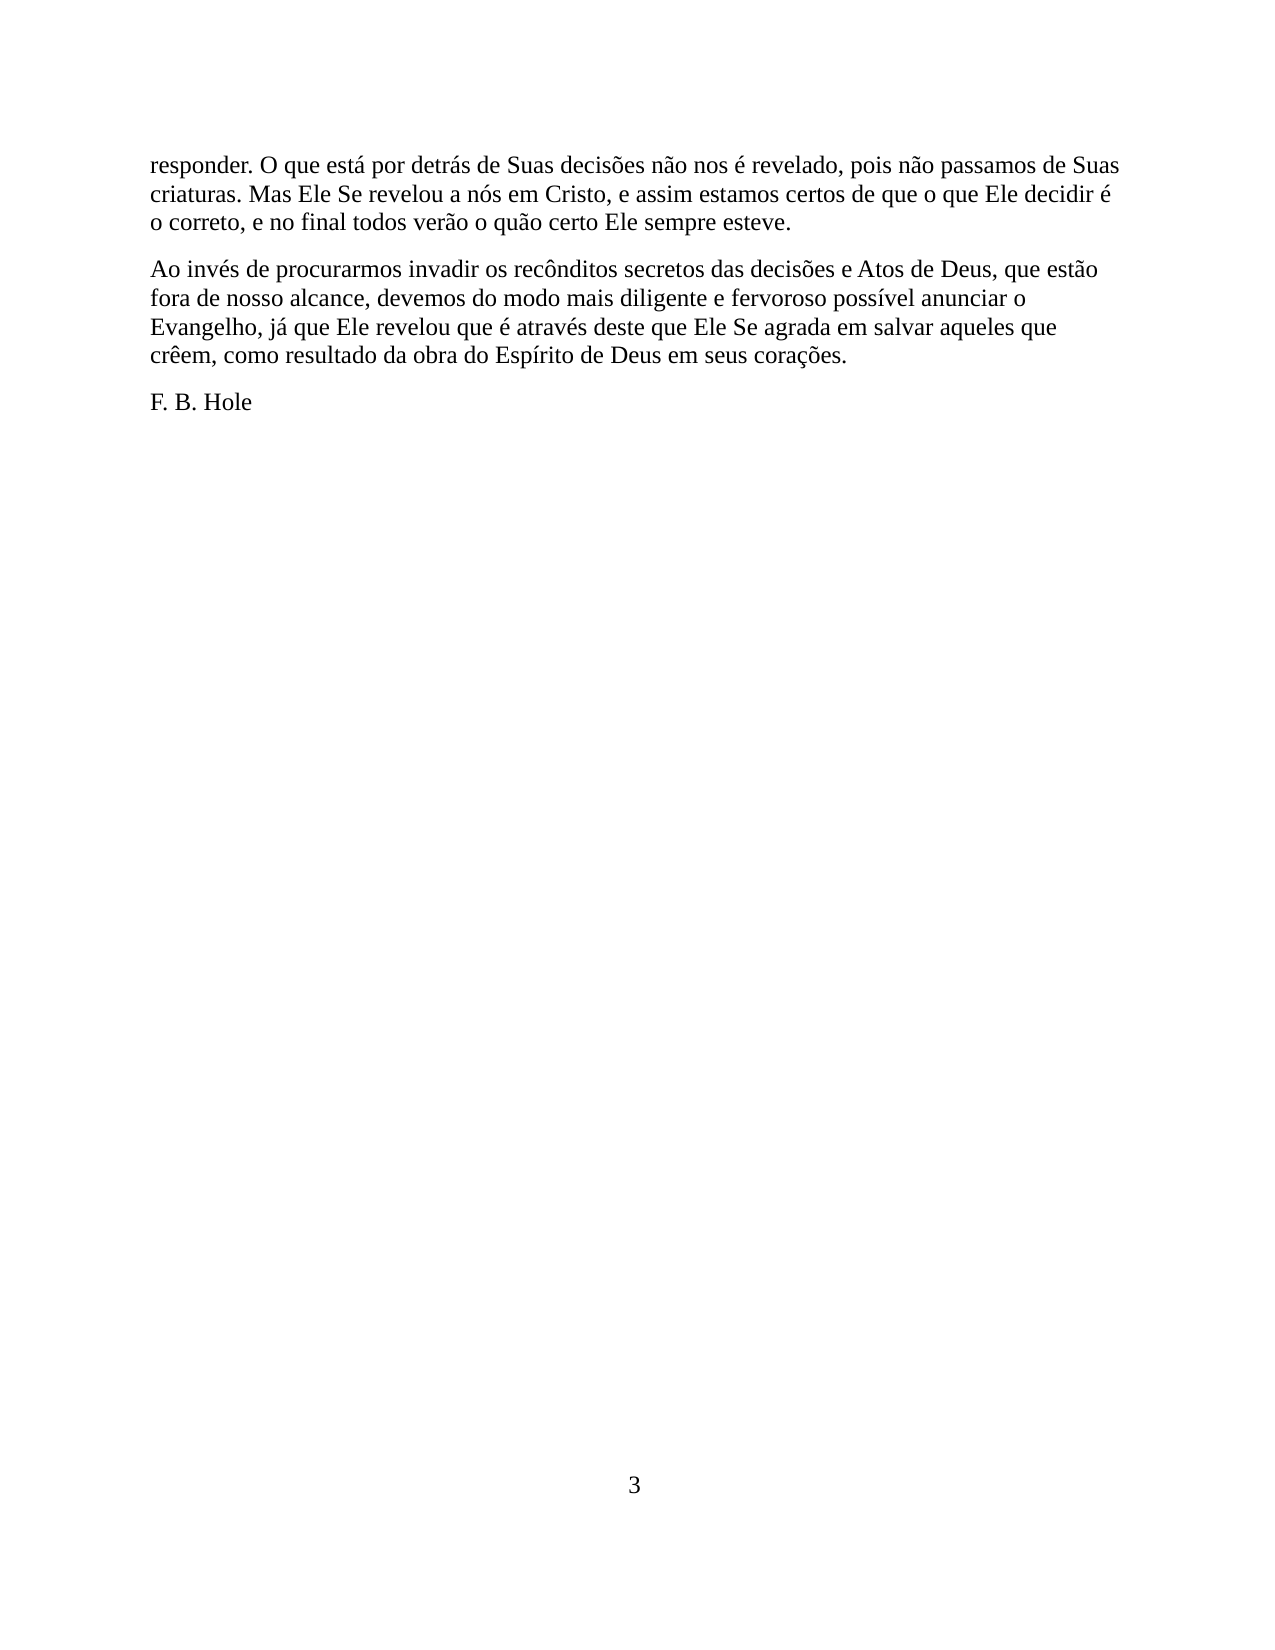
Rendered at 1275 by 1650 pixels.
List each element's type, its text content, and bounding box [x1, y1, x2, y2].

text Ao invés de procurarmos invadir os recônditos secretos das decisões e Atos de Deus, que estão fora de nosso alcance, devemos do modo mais diligente e fervoroso possível anunciar o Evangelho, já que Ele revelou que é através deste que Ele Se agrada em salvar aqueles que crêem, como resultado da obra do Espírito de Deus em seus corações. [150, 254, 1125, 369]
text F. B. Hole [150, 387, 1125, 416]
text responder. O que está por detrás de Suas decisões não nos é revelado, pois não passamos de Suas criaturas. Mas Ele Se revelou a nós em Cristo, e assim estamos certos de que o que Ele decidir é o correto, e no final todos verão o quão certo Ele sempre esteve. [150, 150, 1125, 236]
